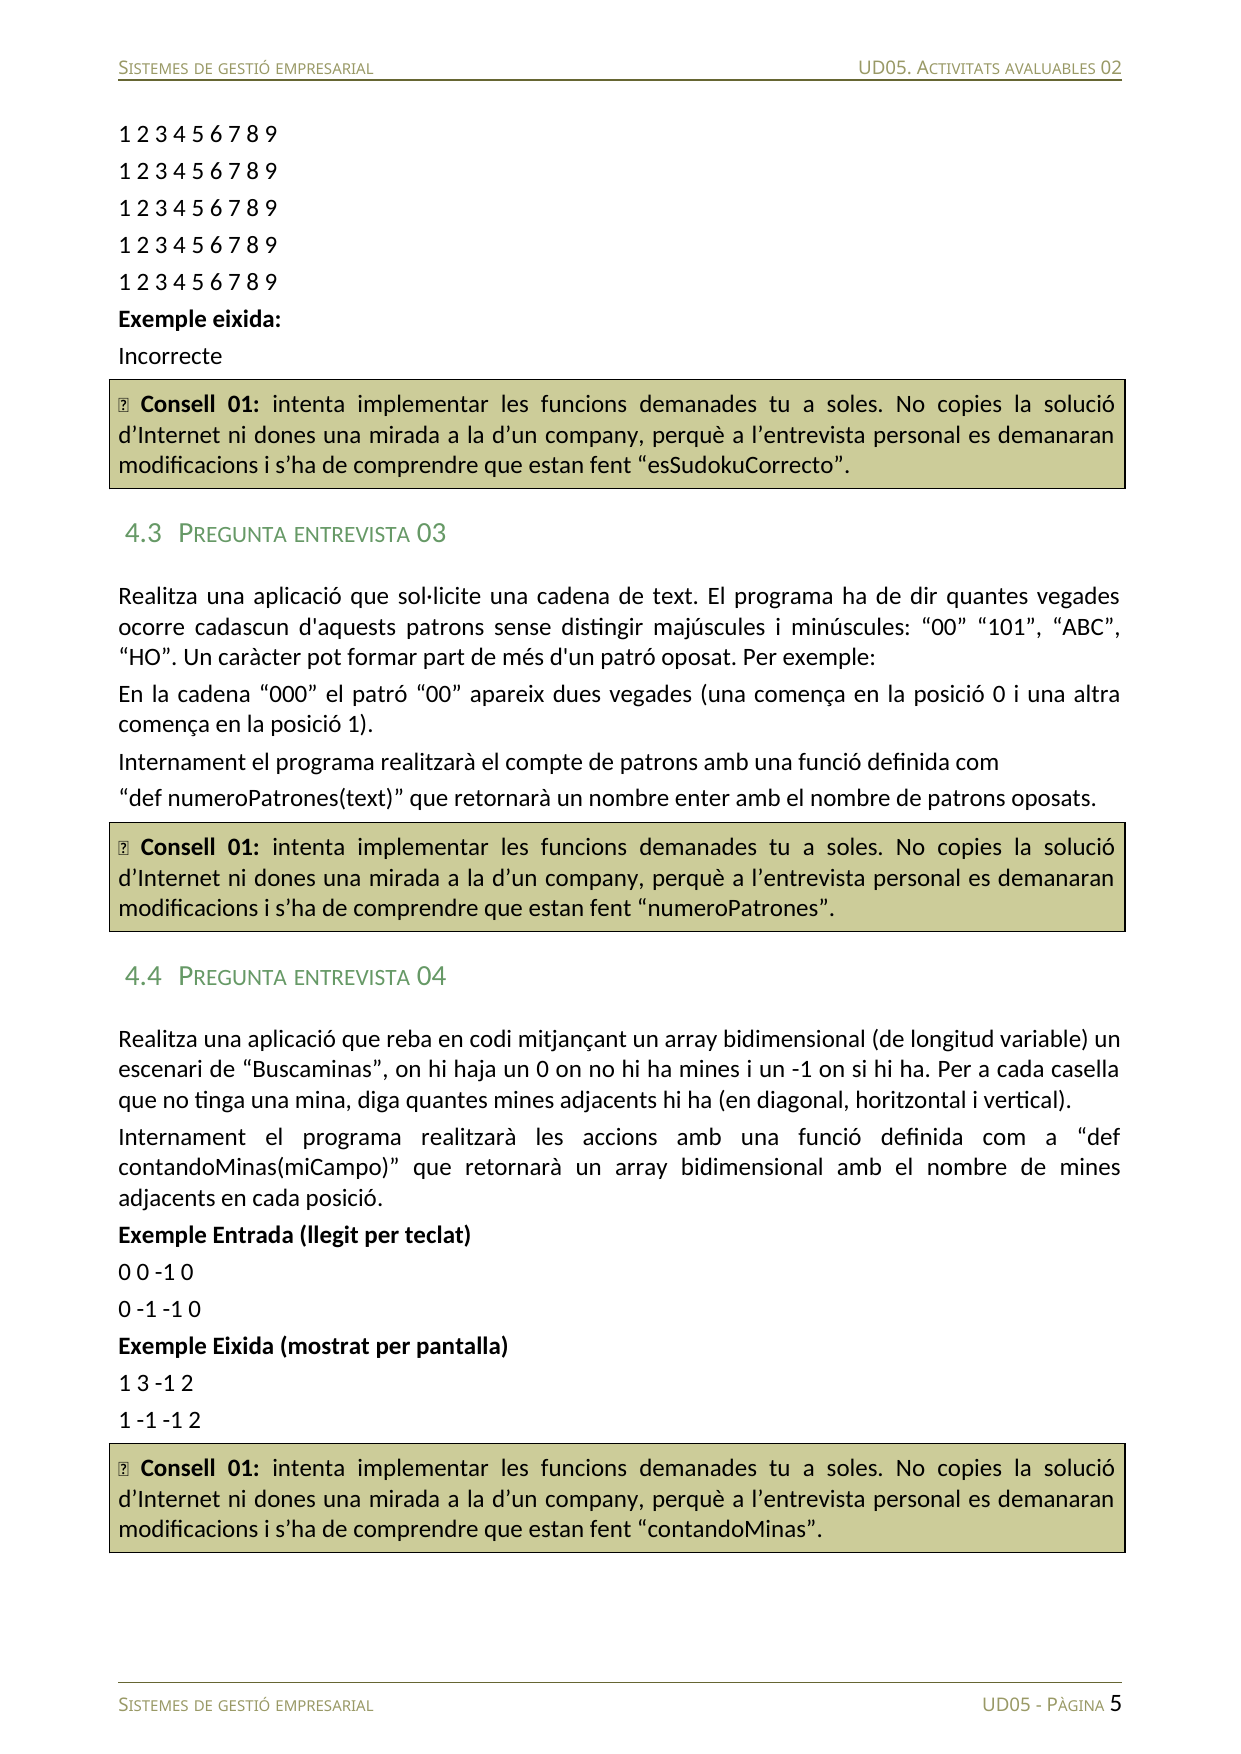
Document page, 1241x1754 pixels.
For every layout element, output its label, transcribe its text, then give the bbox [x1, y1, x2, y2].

text 1 2 3 4 5 6 7 8 9 [118, 266, 1122, 296]
subtitle Pregunta entrevista 04 [118, 957, 1122, 993]
text Incorrecte [118, 340, 1122, 370]
text Exemple eixida: [118, 303, 1122, 333]
text 1 2 3 4 5 6 7 8 9 [118, 118, 1122, 148]
text 0 -1 -1 0 [118, 1293, 1122, 1323]
text Internament el programa realitzarà el compte de patrons amb una funció definida com [118, 746, 1122, 776]
text 1 3 -1 2 [118, 1367, 1122, 1397]
subtitle Pregunta entrevista 03 [118, 514, 1122, 550]
text 1 2 3 4 5 6 7 8 9 [118, 155, 1122, 186]
text 1 2 3 4 5 6 7 8 9 [118, 192, 1122, 222]
text “def numeroPatrones(text)” que retornarà un nombre enter amb el nombre de patrons oposats. [118, 783, 1122, 813]
text 1 2 3 4 5 6 7 8 9 [118, 229, 1122, 259]
text En la cadena “000” el patró “00” apareix dues vegades (una comença en la posició 0 i una altra comença en la posició 1). [118, 678, 1122, 739]
text Exemple Eixida (mostrat per pantalla) [118, 1330, 1122, 1360]
text Realitza una aplicació que reba en codi mitjançant un array bidimensional (de longitud variable) un escenari de “Buscaminas”, on hi haja un 0 on no hi ha mines i un -1 on si hi ha. Per a cada casella que no tinga una mina, diga quantes mines adjacents hi ha (en diagonal, horitzontal i vertical). [118, 1023, 1122, 1114]
text Internament el programa realitzarà les accions amb una funció definida com a “def contandoMinas(miCampo)” que retornarà un array bidimensional amb el nombre de mines adjacents en cada posició. [118, 1121, 1122, 1212]
text Exemple Entrada (llegit per teclat) [118, 1219, 1122, 1249]
text 💬 Consell 01: intenta implementar les funcions demanades tu a soles. No copies la solució d’Internet ni dones una mirada a la d’un company, perquè a l’entrevista personal es demanaran modificacions i s’ha de comprendre que estan fent “esSudokuCorrecto”. [110, 380, 1124, 488]
text 1 -1 -1 2 [118, 1404, 1122, 1434]
text 💬 Consell 01: intenta implementar les funcions demanades tu a soles. No copies la solució d’Internet ni dones una mirada a la d’un company, perquè a l’entrevista personal es demanaran modificacions i s’ha de comprendre que estan fent “contandoMinas”. [110, 1444, 1124, 1552]
text Realitza una aplicació que sol·licite una cadena de text. El programa ha de dir quantes vegades ocorre cadascun d'aquests patrons sense distingir majúscules i minúscules: “00” “101”, “ABC”, “HO”. Un caràcter pot formar part de més d'un patró oposat. Per exemple: [118, 580, 1122, 672]
text 💬 Consell 01: intenta implementar les funcions demanades tu a soles. No copies la solució d’Internet ni dones una mirada a la d’un company, perquè a l’entrevista personal es demanaran modificacions i s’ha de comprendre que estan fent “numeroPatrones”. [110, 823, 1124, 931]
text 0 0 -1 0 [118, 1256, 1122, 1286]
